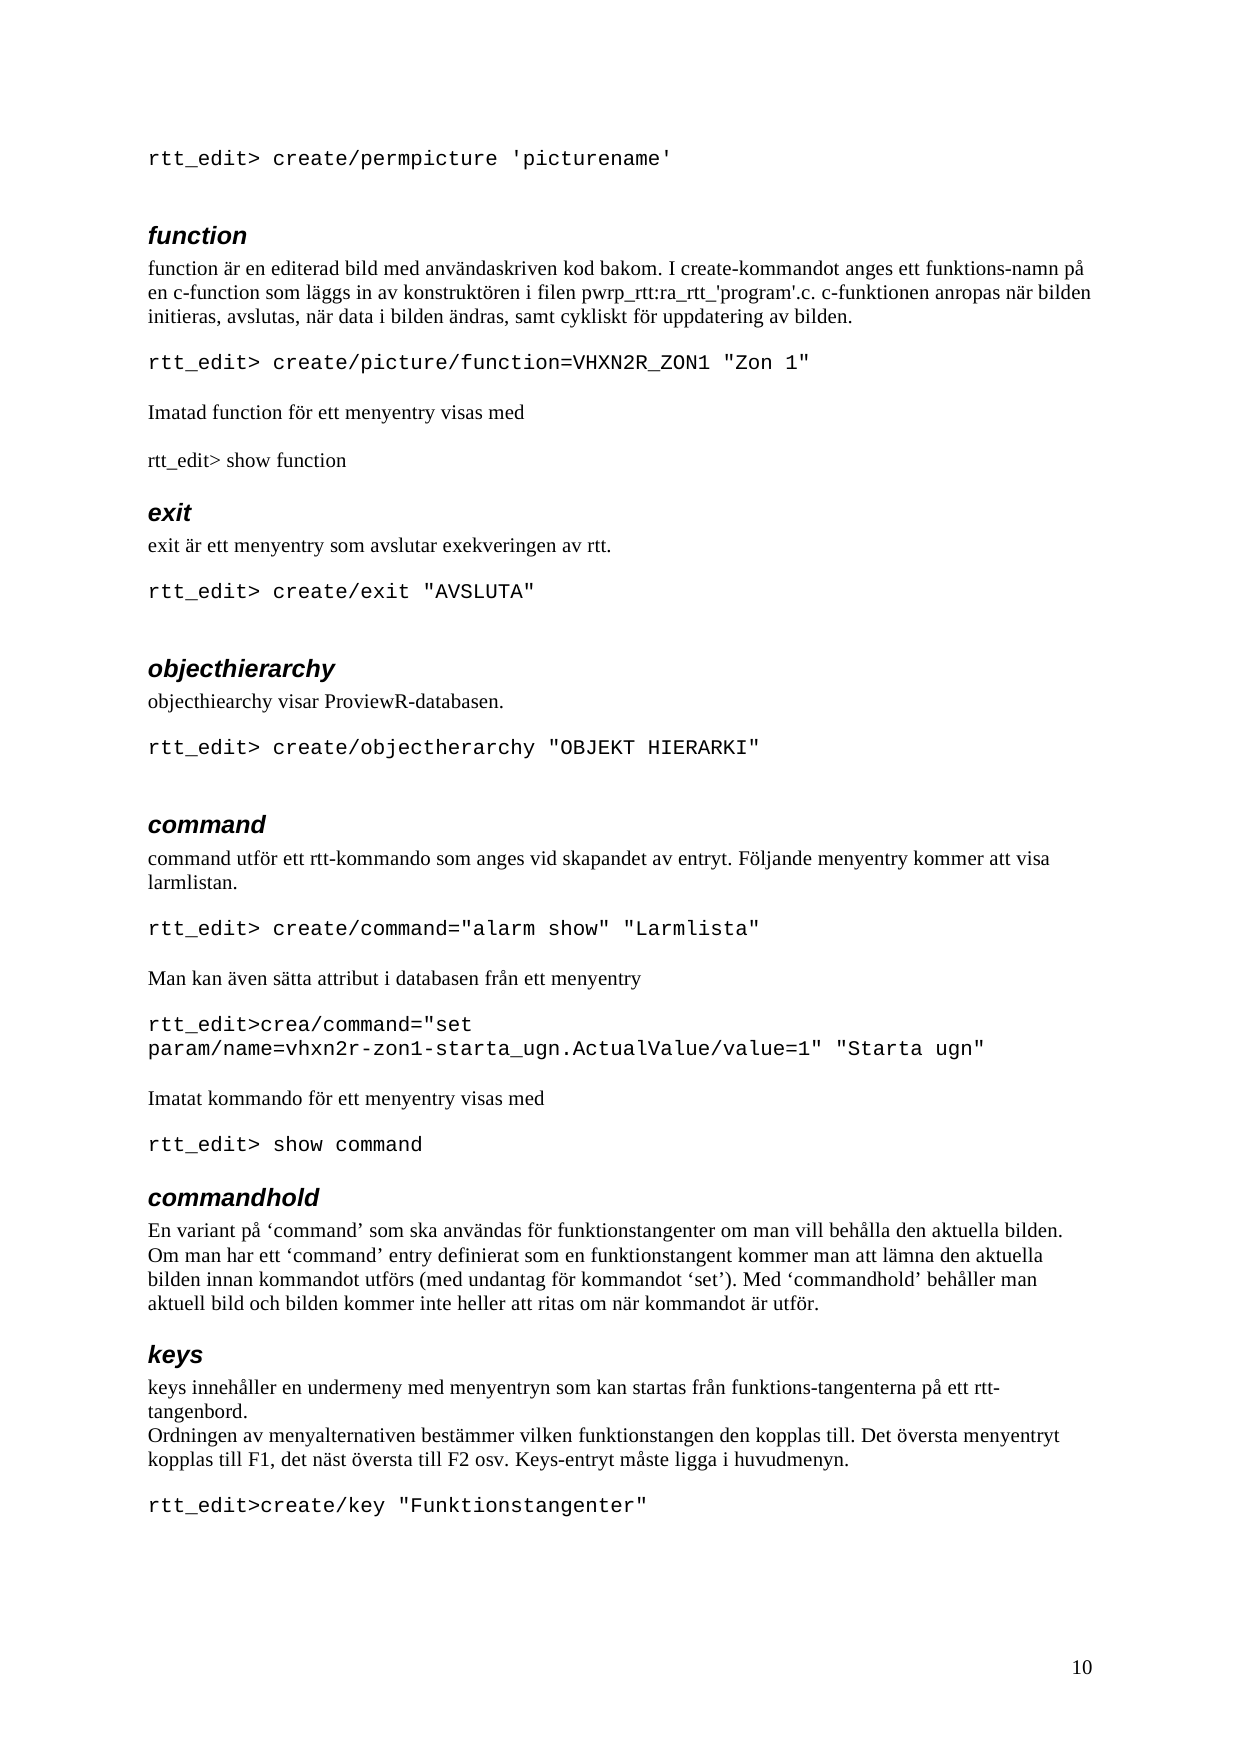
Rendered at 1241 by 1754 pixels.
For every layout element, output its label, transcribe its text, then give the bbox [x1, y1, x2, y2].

text command utför ett rtt-kommando som anges vid skapandet av entryt. Följande menyentry kommer att visa larmlistan. [148, 846, 1093, 894]
text rtt_edit> create/command="alarm show" "Larmlista" [148, 918, 1093, 942]
text Imatat kommando för ett menyentry visas med [148, 1086, 1093, 1110]
text objecthiearchy visar ProviewR-databasen. [148, 689, 1093, 713]
subtitle keys [148, 1339, 1093, 1369]
subtitle exit [148, 497, 1093, 526]
text rtt_edit> create/objectherarchy "OBJEKT HIERARKI" [148, 737, 1093, 761]
text rtt_edit>create/key "Funktionstangenter" [148, 1495, 1093, 1519]
subtitle objecthierarchy [148, 654, 1093, 683]
text keys innehåller en undermeny med menyentryn som kan startas från funktions-tangenterna på ett rtt-tangenbord. [148, 1375, 1093, 1423]
text exit är ett menyentry som avslutar exekveringen av rtt. [148, 533, 1093, 557]
text rtt_edit> create/permpicture 'picturename' [148, 148, 1093, 172]
text rtt_edit> create/picture/function=VHXN2R_ZON1 "Zon 1" [148, 352, 1093, 376]
subtitle command [148, 810, 1093, 839]
text En variant på ‘command’ som ska användas för funktionstangenter om man vill behålla den aktuella bilden. Om man har ett ‘command’ entry definierat som en funktionstangent kommer man att lämna den aktuella bilden innan kommandot utförs (med undantag för kommandot ‘set’). Med ‘commandhold’ behåller man aktuell bild och bilden kommer inte heller att ritas om när kommandot är utför. [148, 1218, 1093, 1314]
text rtt_edit>crea/command="set param/name=vhxn2r-zon1-starta_ugn.ActualValue/value=1" "Starta ugn" [148, 1014, 1093, 1062]
text rtt_edit> show command [148, 1134, 1093, 1158]
text rtt_edit> show function [148, 448, 1093, 472]
subtitle function [148, 221, 1093, 250]
text Man kan även sätta attribut i databasen från ett menyentry [148, 966, 1093, 990]
text Imatad function för ett menyentry visas med [148, 400, 1093, 424]
text function är en editerad bild med användaskriven kod bakom. I create-kommandot anges ett funktions-namn på en c-function som läggs in av konstruktören i filen pwrp_rtt:ra_rtt_'program'.c. c-funktionen anropas när bilden initieras, avslutas, när data i bilden ändras, samt cykliskt för uppdatering av bilden. [148, 256, 1093, 328]
text Ordningen av menyalternativen bestämmer vilken funktionstangen den kopplas till. Det översta menyentryt kopplas till F1, det näst översta till F2 osv. Keys-entryt måste ligga i huvudmenyn. [148, 1423, 1093, 1471]
text rtt_edit> create/exit "AVSLUTA" [148, 581, 1093, 605]
subtitle commandhold [148, 1183, 1093, 1212]
